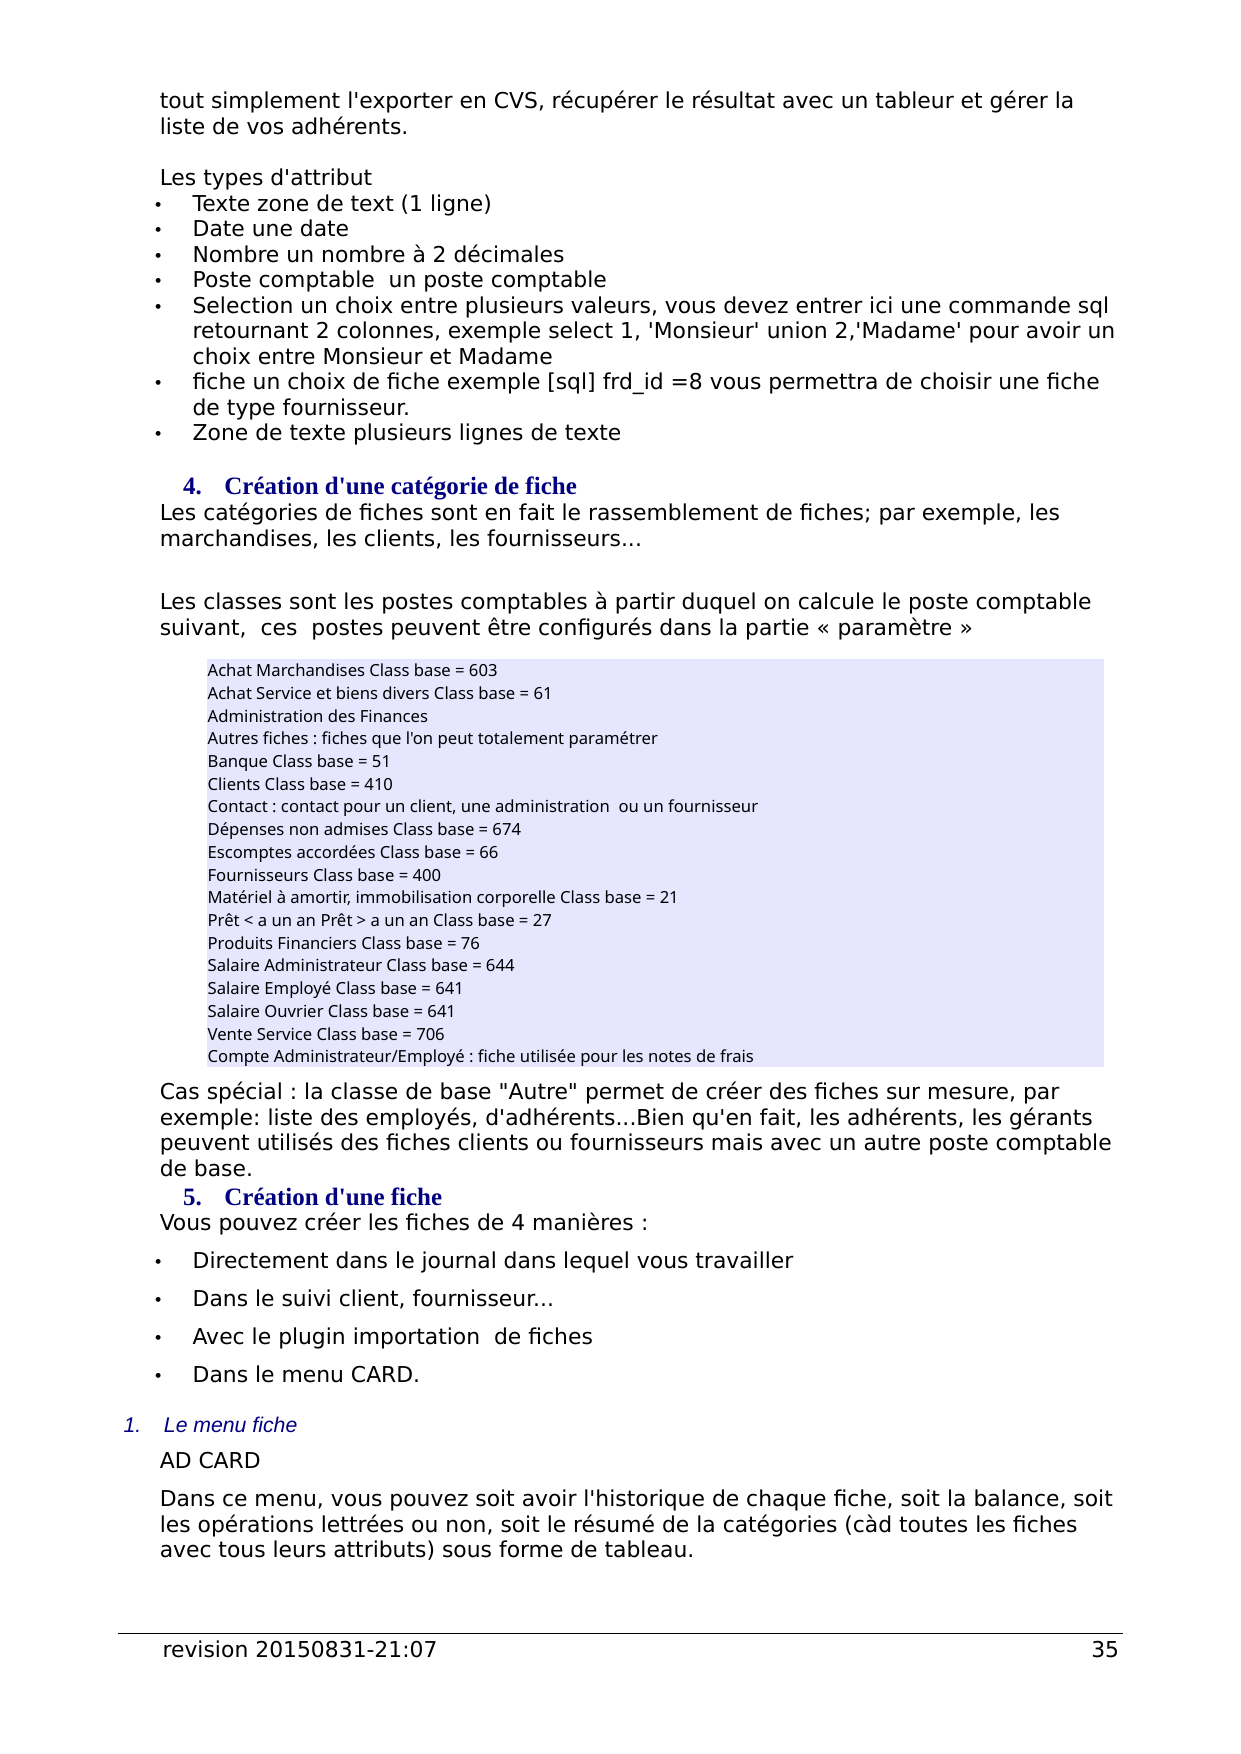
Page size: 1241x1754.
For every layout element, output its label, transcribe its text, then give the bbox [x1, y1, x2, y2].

list Selection un choix entre plusieurs valeurs, vous devez entrer ici une commande sql retournant 2 colonnes, exemple select 1, 'Monsieur' union 2,'Madame' pour avoir un choix entre Monsieur et Madame [155, 293, 1123, 369]
list Dans le suivi client, fournisseur... [155, 1286, 1123, 1312]
text AD CARD [159, 1448, 1123, 1474]
list fiche un choix de fiche exemple [sql] frd_id =8 vous permettra de choisir une fiche de type fournisseur. [155, 369, 1123, 420]
list Avec le plugin importation de fiches [155, 1324, 1123, 1350]
text Les types d'attribut [159, 165, 1123, 191]
subtitle Création d'une fiche [177, 1182, 1123, 1210]
text Cas spécial : la classe de base "Autre" permet de créer des fiches sur mesure, par exemple: liste des employés, d'adhérents...Bien qu'en fait, les adhérents, les gérants peuvent utilisés des fiches clients ou fournisseurs mais avec un autre poste comptable de base. [159, 1079, 1123, 1182]
list Date une date [155, 216, 1123, 242]
list Zone de texte plusieurs lignes de texte [155, 420, 1123, 446]
list Directement dans le journal dans lequel vous travailler [155, 1248, 1123, 1274]
list Texte zone de text (1 ligne) [155, 191, 1123, 216]
subtitle Le menu fiche [117, 1412, 1123, 1437]
text Vous pouvez créer les fiches de 4 manières : [159, 1210, 1123, 1236]
text Les catégories de fiches sont en fait le rassemblement de fiches; par exemple, les marchandises, les clients, les fournisseurs... [159, 500, 1123, 551]
list Dans le menu CARD. [155, 1362, 1123, 1388]
text tout simplement l'exporter en CVS, récupérer le résultat avec un tableur et gérer la liste de vos adhérents. [159, 88, 1123, 139]
text Les classes sont les postes comptables à partir duquel on calcule le poste comptable suivant, ces postes peuvent être configurés dans la partie « paramètre » [159, 589, 1123, 640]
list Poste comptable un poste comptable [155, 267, 1123, 293]
text Achat Marchandises Class base = 603 Achat Service et biens divers Class base = 61 Administration des Finances Autres fiches : fiches que l'on peut totalement paramétrer Banque Class base = 51 Clients Class base = 410 Contact : contact pour un client, une administration ou un fournisseur Dépenses non admises Class base = 674 Escomptes accordées Class base = 66 Fournisseurs Class base = 400 Matériel à amortir, immobilisation corporelle Class base = 21 Prêt < a un an Prêt > a un an Class base = 27 Produits Financiers Class base = 76 Salaire Administrateur Class base = 644 Salaire Employé Class base = 641 Salaire Ouvrier Class base = 641 Vente Service Class base = 706 Compte Administrateur/Employé : fiche utilisée pour les notes de frais [207, 659, 1104, 1067]
subtitle Création d'une catégorie de fiche [177, 471, 1123, 500]
text Dans ce menu, vous pouvez soit avoir l'historique de chaque fiche, soit la balance, soit les opérations lettrées ou non, soit le résumé de la catégories (càd toutes les fiches avec tous leurs attributs) sous forme de tableau. [159, 1486, 1123, 1563]
list Nombre un nombre à 2 décimales [155, 242, 1123, 267]
